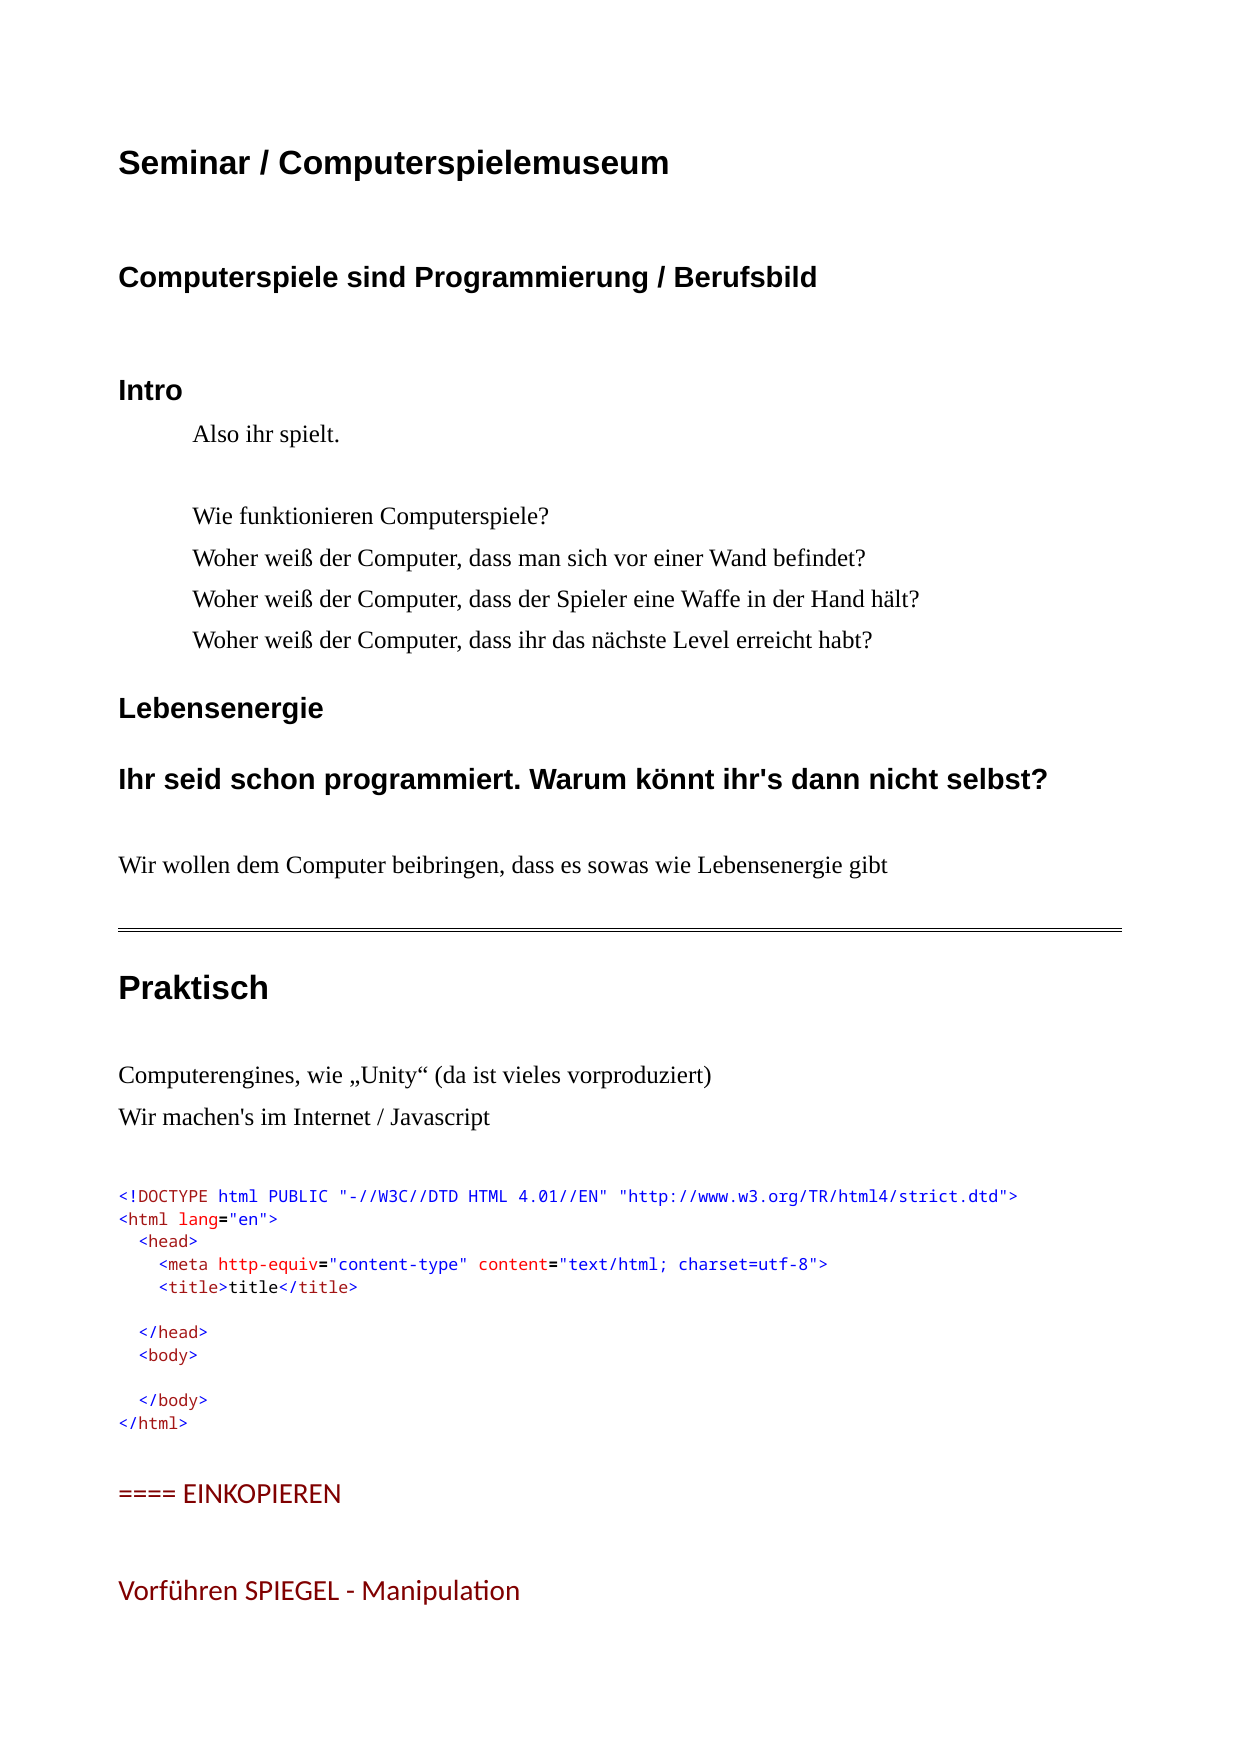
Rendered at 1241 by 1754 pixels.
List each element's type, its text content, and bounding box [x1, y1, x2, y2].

text Woher weiß der Computer, dass man sich vor einer Wand befindet? [118, 543, 1122, 571]
text <body> [118, 1343, 1122, 1366]
subtitle Praktisch [118, 968, 1122, 1007]
text Wir wollen dem Computer beibringen, dass es sowas wie Lebensenergie gibt [118, 850, 1122, 878]
text Wie funktionieren Computerspiele? [118, 501, 1122, 530]
text Vorführen SPIEGEL - Manipulation [118, 1572, 1122, 1607]
subtitle Ihr seid schon programmiert. Warum könnt ihr's dann nicht selbst? [118, 762, 1122, 796]
subtitle Computerspiele sind Programmierung / Berufsbild [118, 261, 1122, 294]
text <meta http-equiv="content-type" content="text/html; charset=utf-8"> [118, 1252, 1122, 1275]
subtitle Lebensenergie [118, 691, 1122, 725]
subtitle Intro [118, 373, 1122, 406]
text Wir machen's im Internet / Javascript [118, 1102, 1122, 1131]
text <!DOCTYPE html PUBLIC "-//W3C//DTD HTML 4.01//EN" "http://www.w3.org/TR/html4/strict.dtd"> [118, 1184, 1122, 1207]
text Also ihr spielt. [118, 419, 1122, 448]
text </html> [118, 1411, 1122, 1434]
text Woher weiß der Computer, dass ihr das nächste Level erreicht habt? [118, 625, 1122, 654]
text <title>title</title> [118, 1275, 1122, 1298]
text </head> [118, 1321, 1122, 1343]
text <html lang="en"> [118, 1207, 1122, 1230]
text Computerengines, wie „Unity“ (da ist vieles vorproduziert) [118, 1061, 1122, 1089]
text ==== EINKOPIEREN [118, 1475, 1122, 1511]
text </body> [118, 1389, 1122, 1411]
subtitle Seminar / Computerspielemuseum [118, 143, 1122, 182]
text Woher weiß der Computer, dass der Spieler eine Waffe in der Hand hält? [118, 584, 1122, 613]
text <head> [118, 1230, 1122, 1252]
